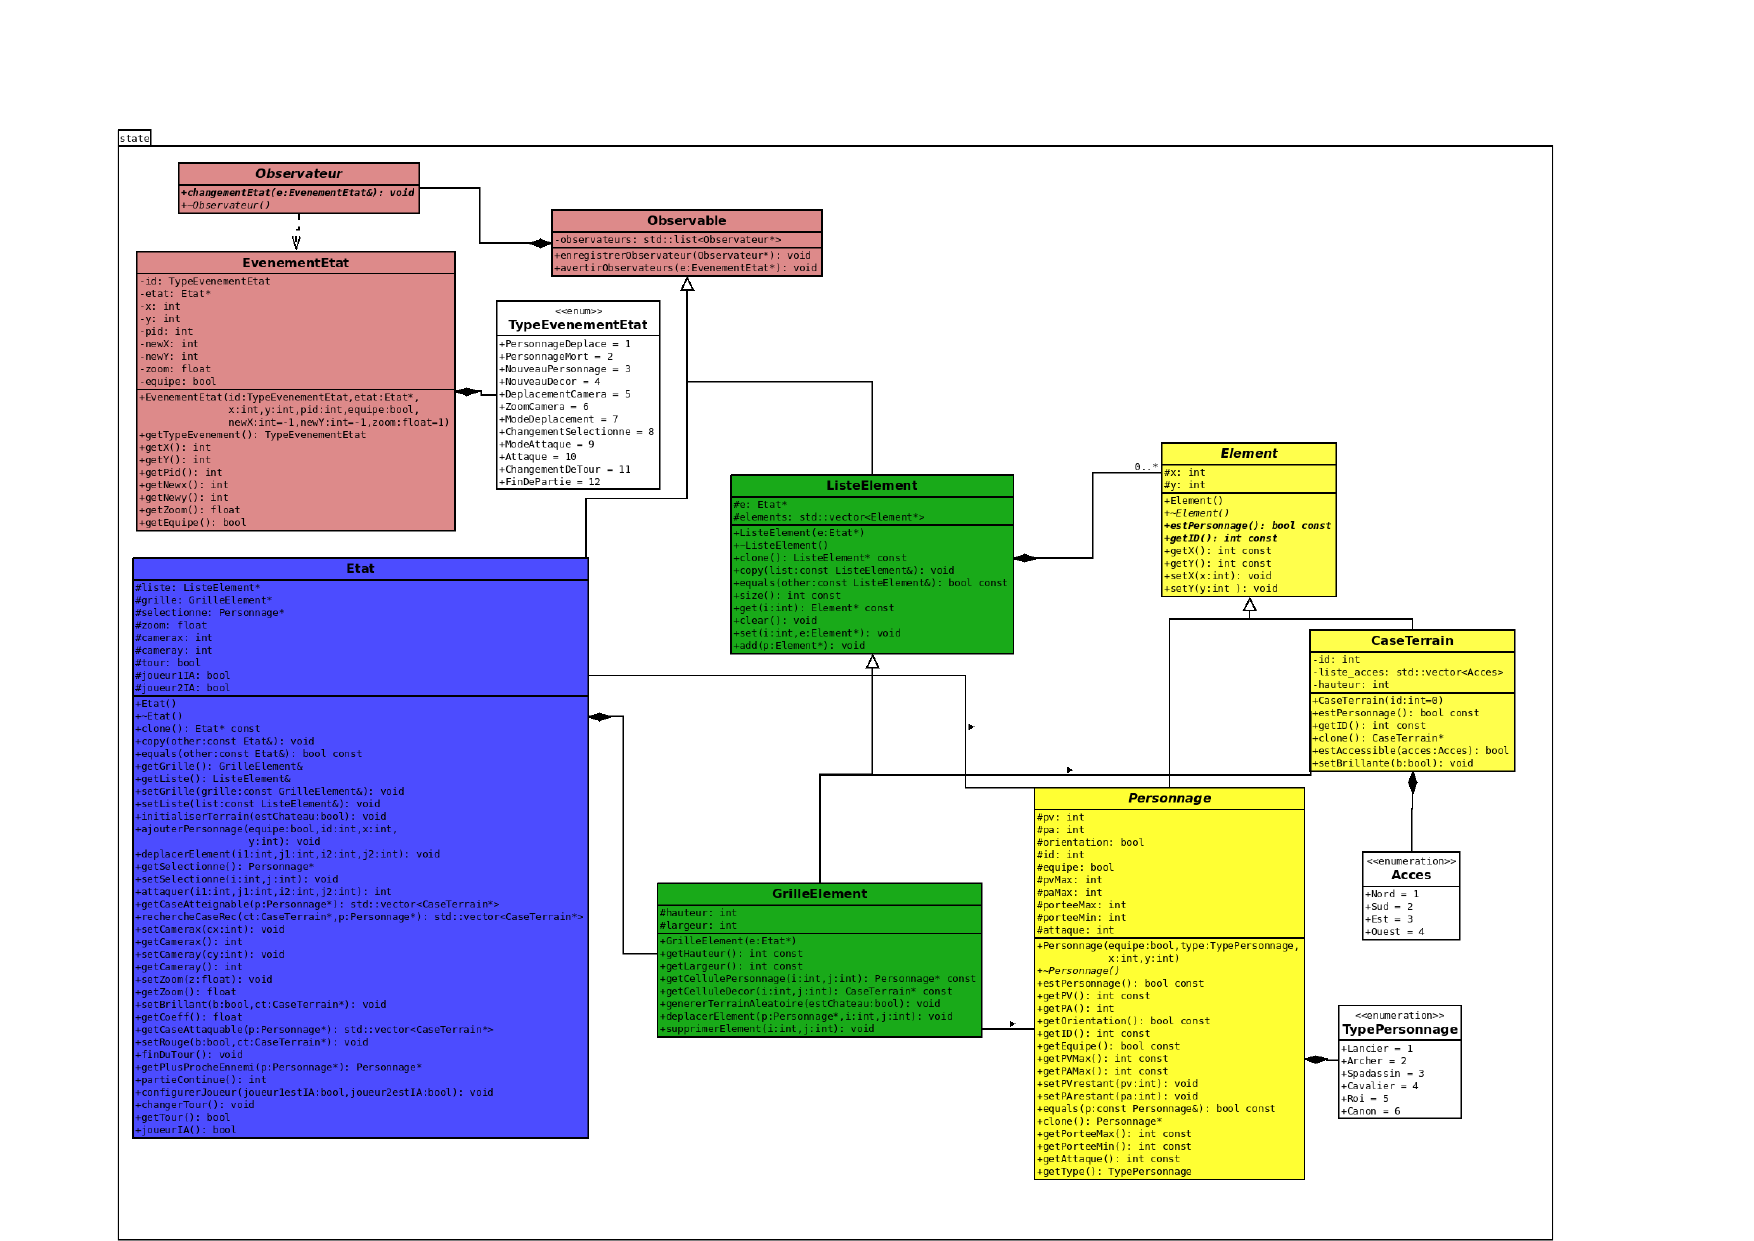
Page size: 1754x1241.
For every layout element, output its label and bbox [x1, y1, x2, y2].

picture [117, 129, 1554, 1241]
